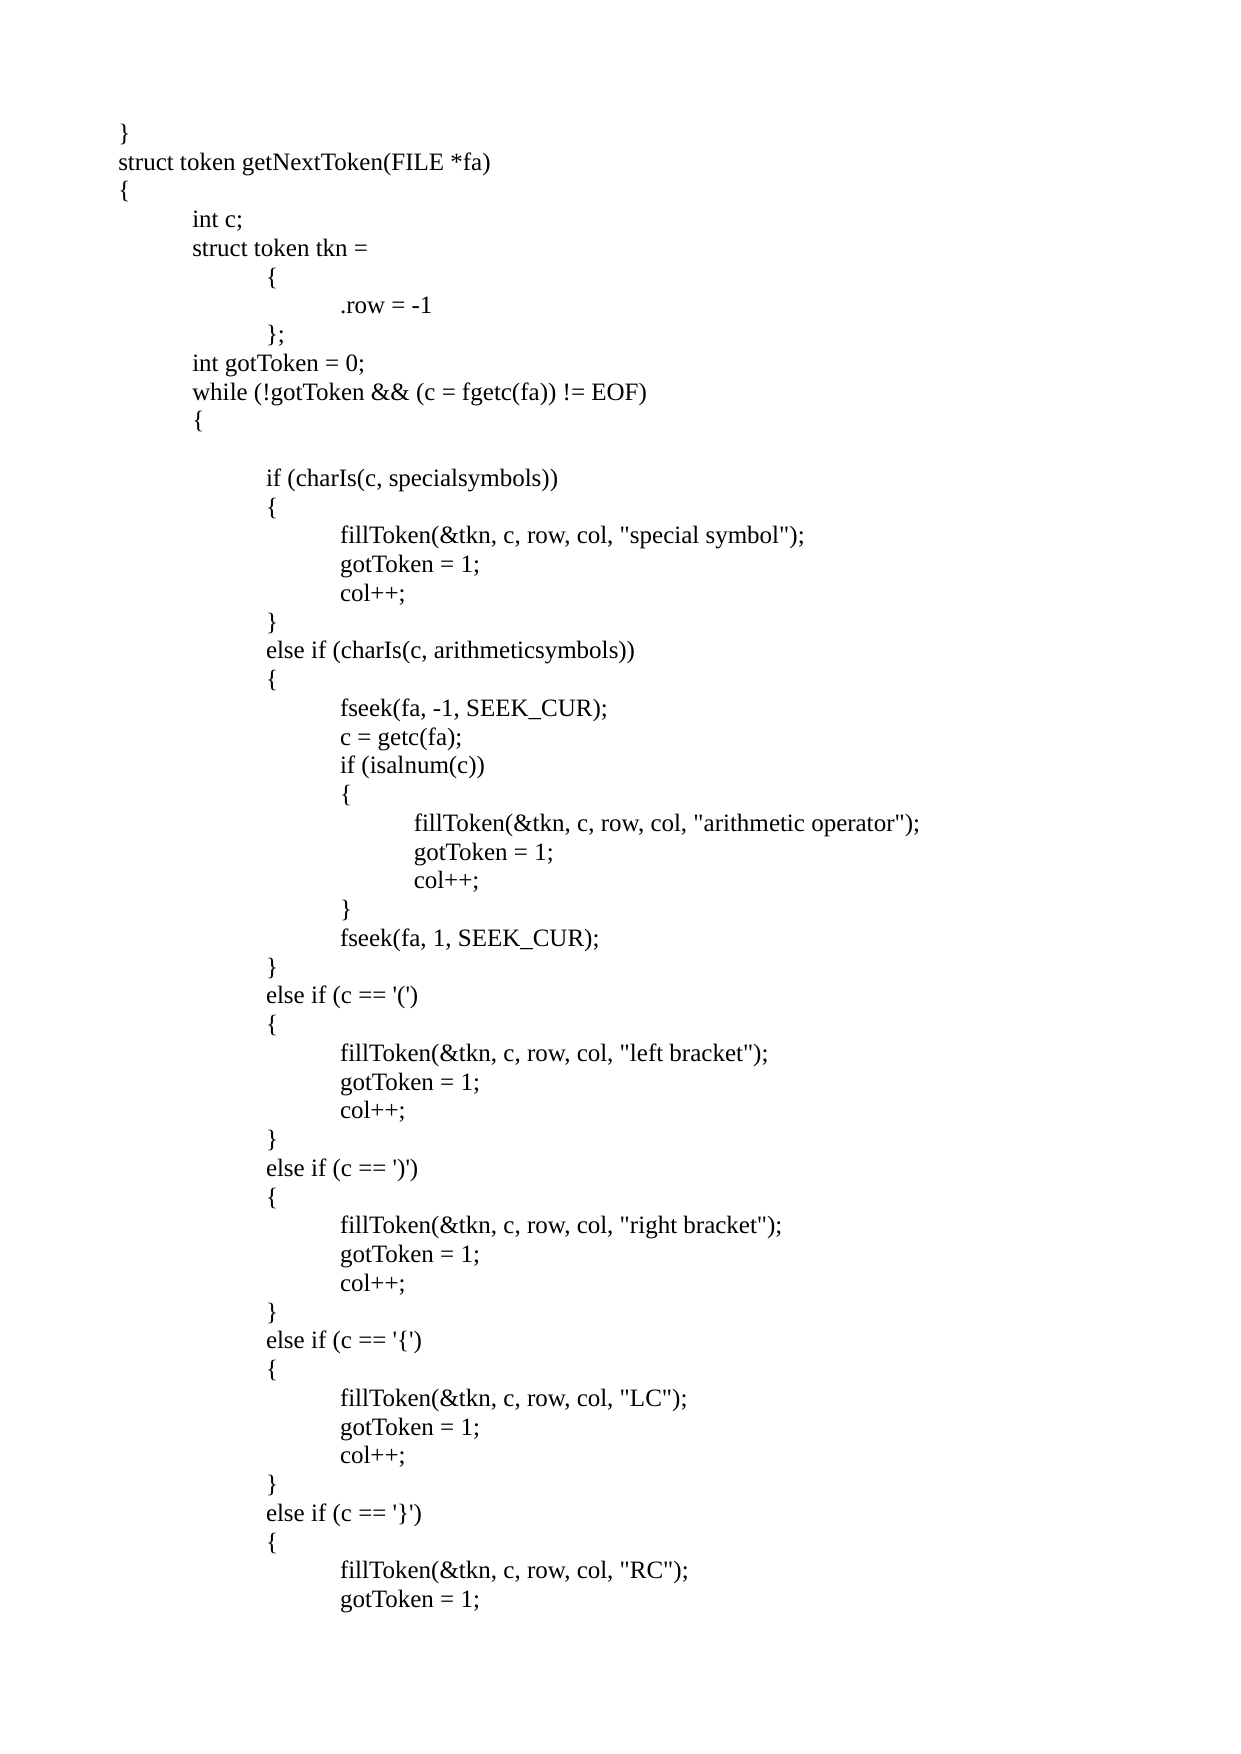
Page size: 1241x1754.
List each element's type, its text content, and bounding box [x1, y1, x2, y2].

text fseek(fa, -1, SEEK_CUR); [118, 693, 1122, 722]
text { [118, 1182, 1122, 1211]
text col++; [118, 578, 1122, 607]
text if (isalnum(c)) [118, 751, 1122, 779]
text }; [118, 319, 1122, 348]
text } [118, 1297, 1122, 1326]
text gotToken = 1; [118, 1584, 1122, 1613]
text { [118, 492, 1122, 521]
text col++; [118, 866, 1122, 894]
text else if (c == ')') [118, 1153, 1122, 1182]
text else if (c == '}') [118, 1498, 1122, 1527]
text fillToken(&tkn, c, row, col, "RC"); [118, 1556, 1122, 1584]
text } [118, 1469, 1122, 1498]
text { [118, 779, 1122, 808]
text gotToken = 1; [118, 837, 1122, 866]
text fillToken(&tkn, c, row, col, "LC"); [118, 1383, 1122, 1412]
text while (!gotToken && (c = fgetc(fa)) != EOF) [118, 377, 1122, 406]
text { [118, 262, 1122, 291]
text fillToken(&tkn, c, row, col, "right bracket"); [118, 1211, 1122, 1239]
text } [118, 118, 1122, 147]
text { [118, 664, 1122, 693]
text fillToken(&tkn, c, row, col, "left bracket"); [118, 1038, 1122, 1067]
text col++; [118, 1096, 1122, 1124]
text fillToken(&tkn, c, row, col, "special symbol"); [118, 521, 1122, 549]
text gotToken = 1; [118, 1239, 1122, 1268]
text { [118, 176, 1122, 204]
text } [118, 894, 1122, 923]
text col++; [118, 1268, 1122, 1297]
text c = getc(fa); [118, 722, 1122, 751]
text } [118, 1124, 1122, 1153]
text { [118, 1527, 1122, 1556]
text if (charIs(c, specialsymbols)) [118, 463, 1122, 492]
text struct token tkn = [118, 233, 1122, 262]
text int c; [118, 204, 1122, 233]
text { [118, 406, 1122, 434]
text int gotToken = 0; [118, 348, 1122, 377]
text gotToken = 1; [118, 1412, 1122, 1441]
text else if (c == '{') [118, 1326, 1122, 1354]
text struct token getNextToken(FILE *fa) [118, 147, 1122, 176]
text else if (c == '(') [118, 981, 1122, 1009]
text } [118, 952, 1122, 981]
text col++; [118, 1441, 1122, 1469]
text gotToken = 1; [118, 549, 1122, 578]
text } [118, 607, 1122, 636]
text else if (charIs(c, arithmeticsymbols)) [118, 636, 1122, 664]
text fillToken(&tkn, c, row, col, "arithmetic operator"); [118, 808, 1122, 837]
text .row = -1 [118, 291, 1122, 319]
text fseek(fa, 1, SEEK_CUR); [118, 923, 1122, 952]
text gotToken = 1; [118, 1067, 1122, 1096]
text { [118, 1354, 1122, 1383]
text { [118, 1009, 1122, 1038]
